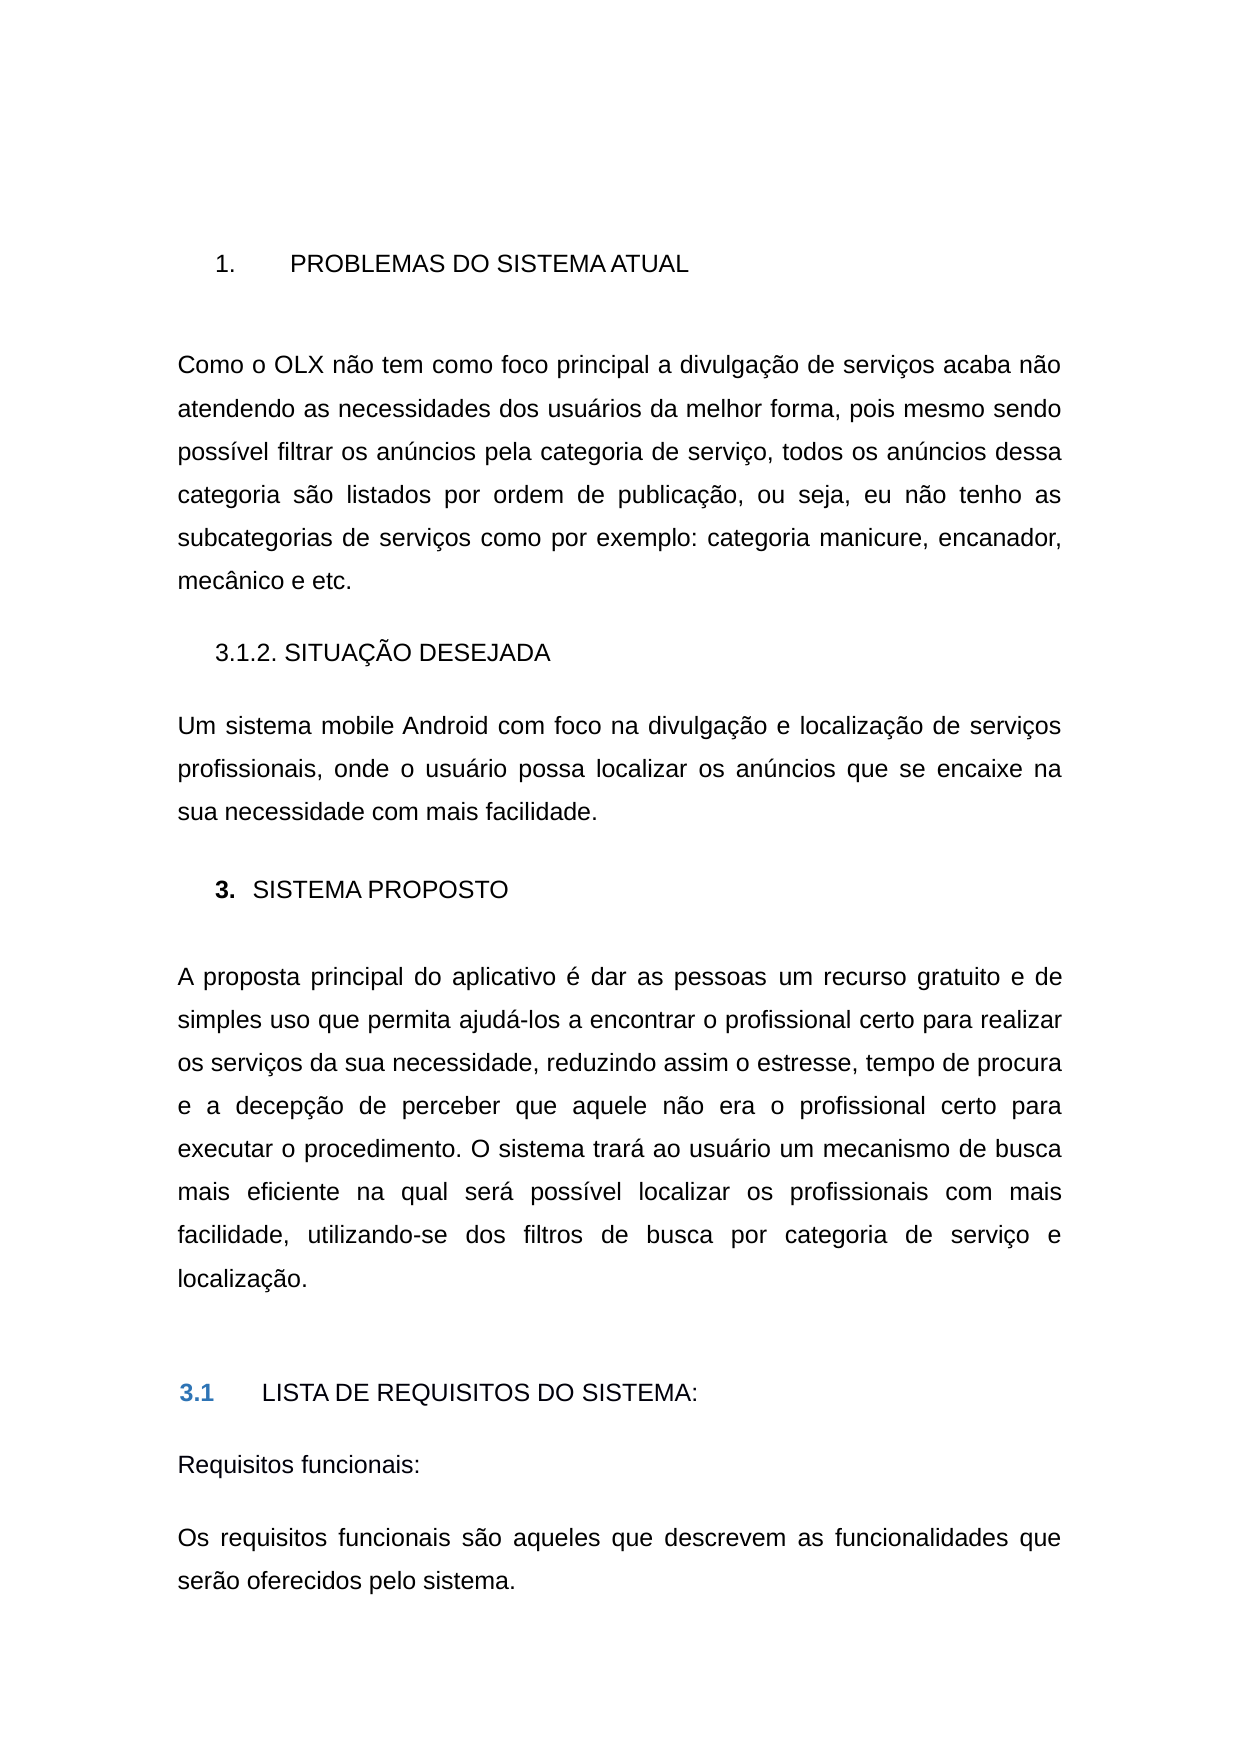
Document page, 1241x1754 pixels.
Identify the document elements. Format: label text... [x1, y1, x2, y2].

subtitle Requisitos funcionais: [177, 1450, 1063, 1479]
subtitle SISTEMA PROPOSTO [215, 875, 1063, 904]
text Os requisitos funcionais são aqueles que descrevem as funcionalidades que serão oferecidos pelo sistema. [177, 1523, 1063, 1595]
text A proposta principal do aplicativo é dar as pessoas um recurso gratuito e de simples uso que permita ajudá-los a encontrar o profissional certo para realizar os serviços da sua necessidade, reduzindo assim o estresse, tempo de procura e a decepção de perceber que aquele não era o profissional certo para executar o procedimento. O sistema trará ao usuário um mecanismo de busca mais eficiente na qual será possível localizar os profissionais com mais facilidade, utilizando-se dos filtros de busca por categoria de serviço e localização. [177, 962, 1063, 1292]
text 3.1.2. SITUAÇÃO DESEJADA [215, 638, 1063, 667]
subtitle LISTA DE REQUISITOS DO SISTEMA: [177, 1378, 1063, 1406]
text Como o OLX não tem como foco principal a divulgação de serviços acaba não atendendo as necessidades dos usuários da melhor forma, pois mesmo sendo possível filtrar os anúncios pela categoria de serviço, todos os anúncios dessa categoria são listados por ordem de publicação, ou seja, eu não tenho as subcategorias de serviços como por exemplo: categoria manicure, encanador, mecânico e etc. [177, 351, 1063, 595]
list PROBLEMAS DO SISTEMA ATUAL [215, 249, 1063, 278]
text Um sistema mobile Android com foco na divulgação e localização de serviços profissionais, onde o usuário possa localizar os anúncios que se encaixe na sua necessidade com mais facilidade. [177, 711, 1063, 826]
